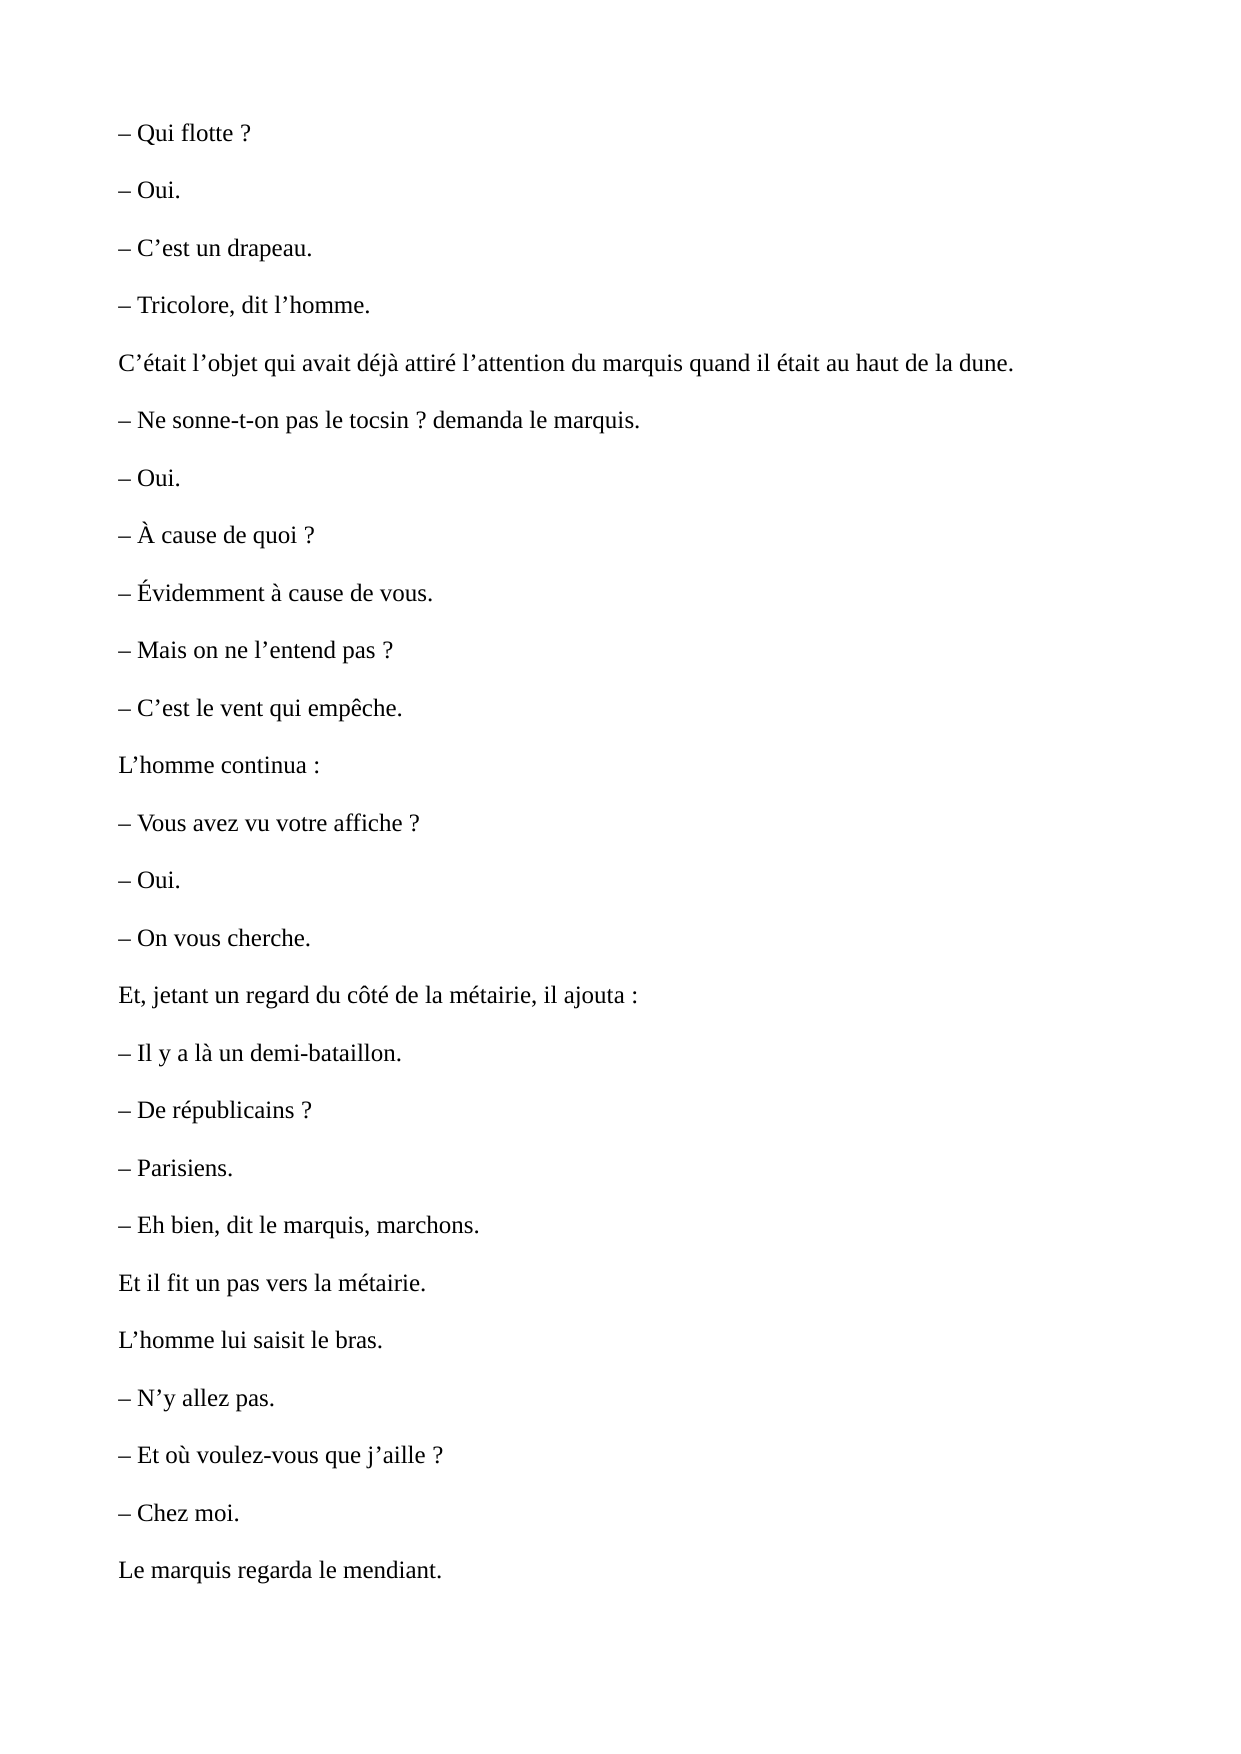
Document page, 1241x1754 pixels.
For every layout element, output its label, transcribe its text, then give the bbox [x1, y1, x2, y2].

text – Oui. [118, 463, 1122, 492]
text L’homme lui saisit le bras. [118, 1326, 1122, 1354]
text – Mais on ne l’entend pas ? [118, 636, 1122, 664]
text – C’est un drapeau. [118, 233, 1122, 262]
text – Eh bien, dit le marquis, marchons. [118, 1211, 1122, 1239]
text – Chez moi. [118, 1498, 1122, 1527]
text Et, jetant un regard du côté de la métairie, il ajouta : [118, 981, 1122, 1009]
text C’était l’objet qui avait déjà attiré l’attention du marquis quand il était au haut de la dune. [118, 348, 1122, 377]
text Le marquis regarda le mendiant. [118, 1556, 1122, 1584]
text – C’est le vent qui empêche. [118, 693, 1122, 722]
text – De républicains ? [118, 1096, 1122, 1124]
text – Qui flotte ? [118, 118, 1122, 147]
text – Il y a là un demi-bataillon. [118, 1038, 1122, 1067]
text – Vous avez vu votre affiche ? [118, 808, 1122, 837]
text – N’y allez pas. [118, 1383, 1122, 1412]
text – Et où voulez-vous que j’aille ? [118, 1441, 1122, 1469]
text – Oui. [118, 866, 1122, 894]
text – Évidemment à cause de vous. [118, 578, 1122, 607]
text Et il fit un pas vers la métairie. [118, 1268, 1122, 1297]
text – Ne sonne-t-on pas le tocsin ? demanda le marquis. [118, 406, 1122, 434]
text – À cause de quoi ? [118, 521, 1122, 549]
text – Oui. [118, 176, 1122, 204]
text – Tricolore, dit l’homme. [118, 291, 1122, 319]
text – Parisiens. [118, 1153, 1122, 1182]
text L’homme continua : [118, 751, 1122, 779]
text – On vous cherche. [118, 923, 1122, 952]
